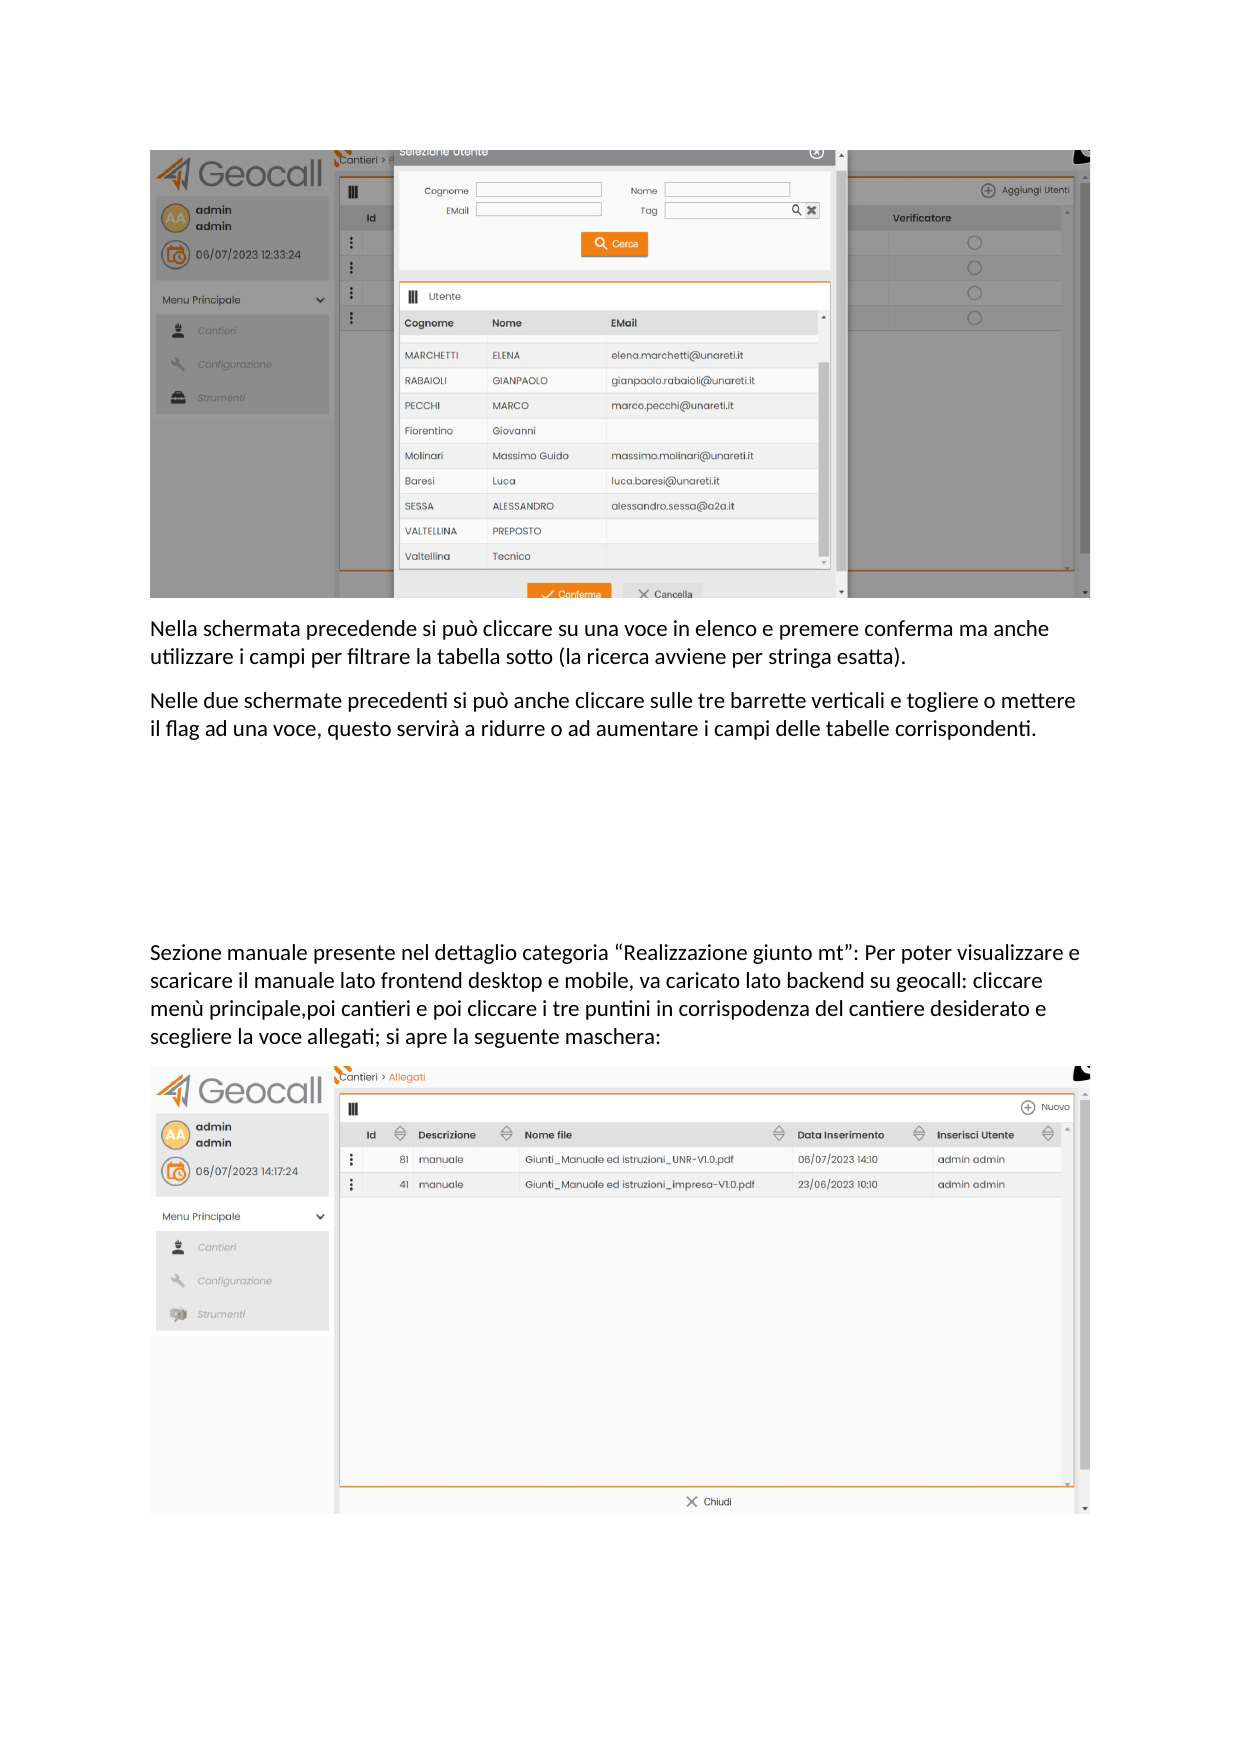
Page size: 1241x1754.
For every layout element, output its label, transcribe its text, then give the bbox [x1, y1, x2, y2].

text Sezione manuale presente nel dettaglio categoria “Realizzazione giunto mt”: Per poter visualizzare e scaricare il manuale lato frontend desktop e mobile, va caricato lato backend su geocall: cliccare menù principale,poi cantieri e poi cliccare i tre puntini in corrispodenza del cantiere desiderato e scegliere la voce allegati; si apre la seguente maschera: [150, 938, 1090, 1050]
text Nelle due schermate precedenti si può anche cliccare sulle tre barrette verticali e togliere o mettere il flag ad una voce, questo servirà a ridurre o ad aumentare i campi delle tabelle corrispondenti. [150, 687, 1090, 743]
text Nella schermata precedende si può cliccare su una voce in elenco e premere conferma ma anche utilizzare i campi per filtrare la tabella sotto (la ricerca avviene per stringa esatta). [150, 614, 1090, 670]
